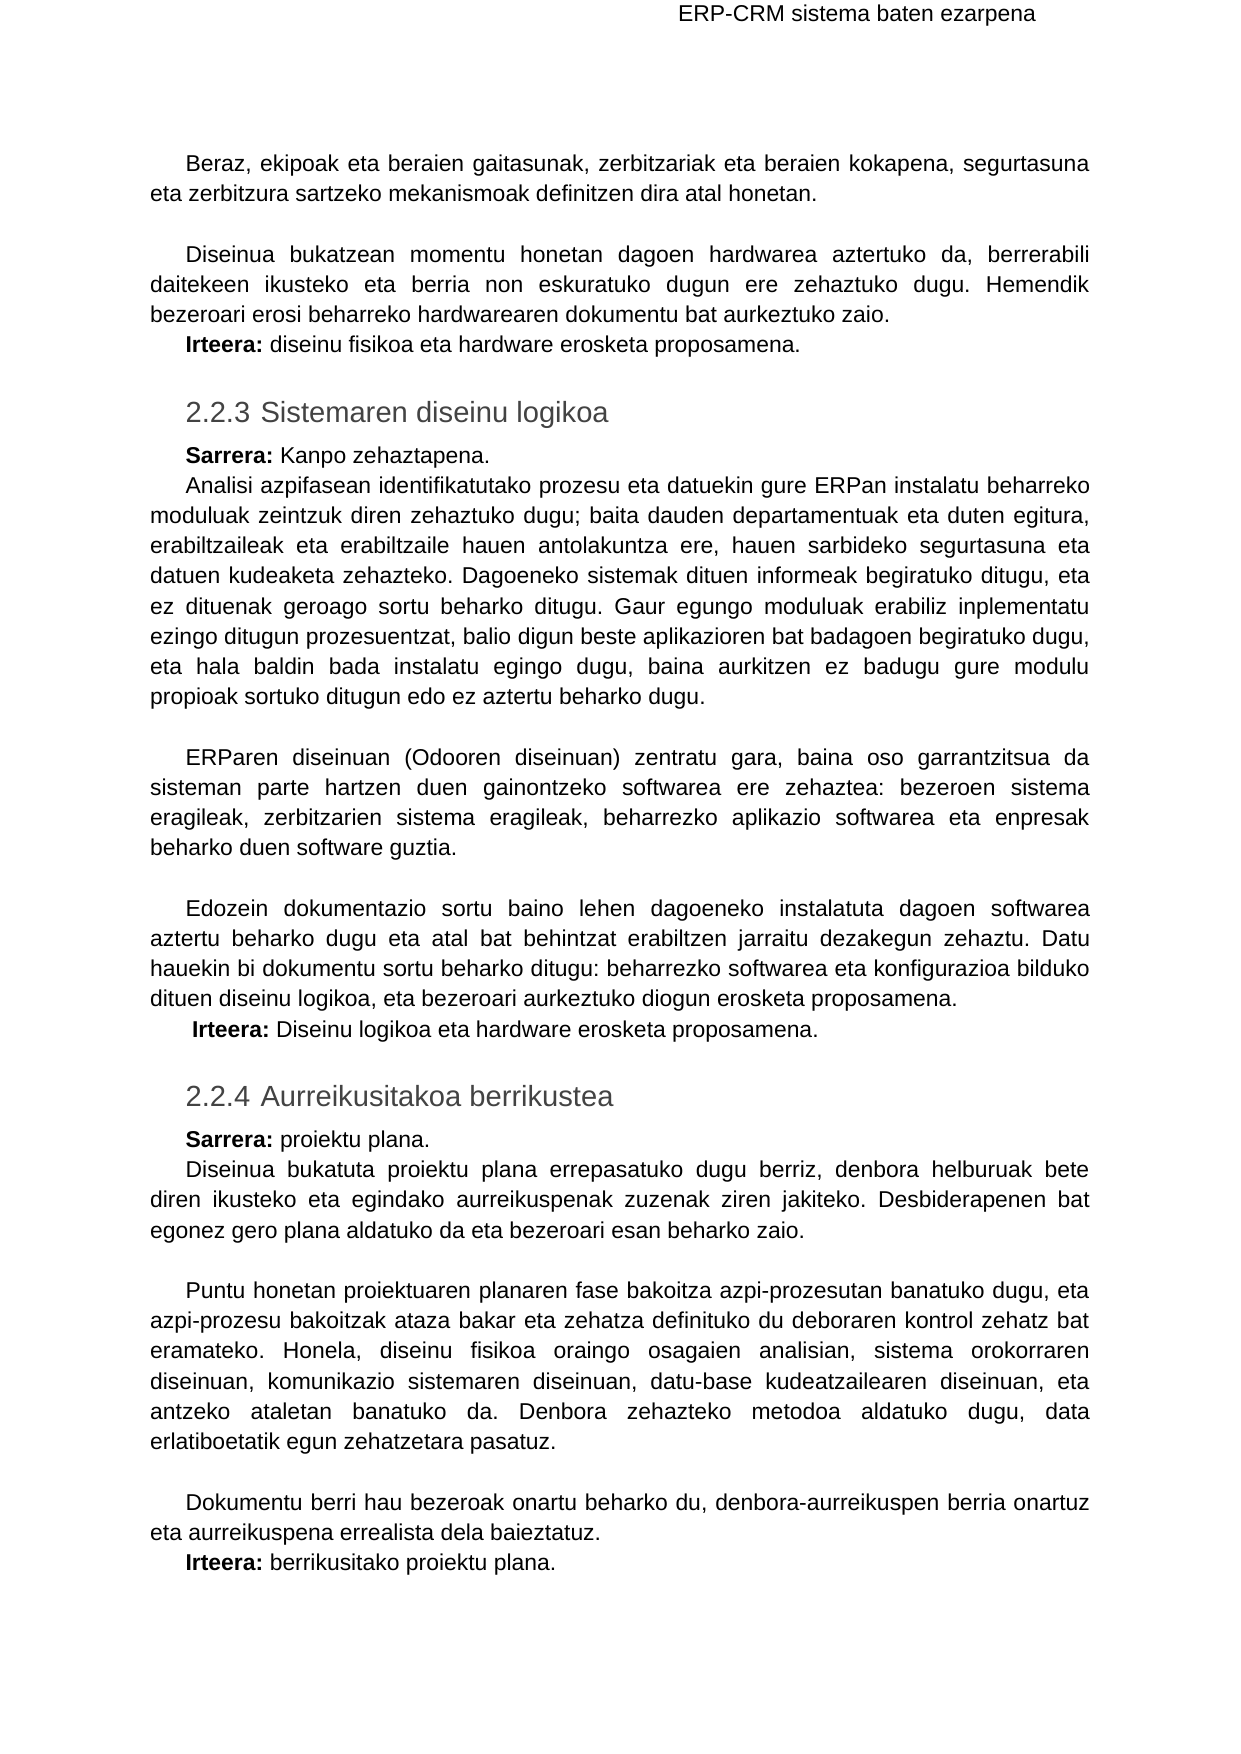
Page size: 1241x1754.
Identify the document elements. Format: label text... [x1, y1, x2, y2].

text Irteera: berrikusitako proiektu plana. [150, 1549, 1090, 1575]
text Irteera: Diseinu logikoa eta hardware erosketa proposamena. [150, 1016, 1090, 1042]
text ERParen diseinuan (Odooren diseinuan) zentratu gara, baina oso garrantzitsua da sisteman parte hartzen duen gainontzeko softwarea ere zehaztea: bezeroen sistema eragileak, zerbitzarien sistema eragileak, beharrezko aplikazio softwarea eta enpresak beharko duen software guztia. [150, 744, 1090, 861]
text Sarrera: Kanpo zehaztapena. [150, 442, 1090, 468]
text Puntu honetan proiektuaren planaren fase bakoitza azpi-prozesutan banatuko dugu, eta azpi-prozesu bakoitzak ataza bakar eta zehatza definituko du deboraren kontrol zehatz bat eramateko. Honela, diseinu fisikoa oraingo osagaien analisian, sistema orokorraren diseinuan, komunikazio sistemaren diseinuan, datu-base kudeatzailearen diseinuan, eta antzeko ataletan banatuko da. Denbora zehazteko metodoa aldatuko dugu, data erlatiboetatik egun zehatzetara pasatuz. [150, 1277, 1090, 1454]
text Sarrera: proiektu plana. [150, 1126, 1090, 1152]
text Diseinua bukatzean momentu honetan dagoen hardwarea aztertuko da, berrerabili daitekeen ikusteko eta berria non eskuratuko dugun ere zehaztuko dugu. Hemendik bezeroari erosi beharreko hardwarearen dokumentu bat aurkeztuko zaio. [150, 241, 1090, 327]
subtitle Aurreikusitakoa berrikustea [185, 1079, 1090, 1113]
text Analisi azpifasean identifikatutako prozesu eta datuekin gure ERPan instalatu beharreko moduluak zeintzuk diren zehaztuko dugu; baita dauden departamentuak eta duten egitura, erabiltzaileak eta erabiltzaile hauen antolakuntza ere, hauen sarbideko segurtasuna eta datuen kudeaketa zehazteko. Dagoeneko sistemak dituen informeak begiratuko ditugu, eta ez dituenak geroago sortu beharko ditugu. Gaur egungo moduluak erabiliz inplementatu ezingo ditugun prozesuentzat, balio digun beste aplikazioren bat badagoen begiratuko dugu, eta hala baldin bada instalatu egingo dugu, baina aurkitzen ez badugu gure modulu propioak sortuko ditugun edo ez aztertu beharko dugu. [150, 472, 1090, 710]
text Edozein dokumentazio sortu baino lehen dagoeneko instalatuta dagoen softwarea aztertu beharko dugu eta atal bat behintzat erabiltzen jarraitu dezakegun zehaztu. Datu hauekin bi dokumentu sortu beharko ditugu: beharrezko softwarea eta konfigurazioa bilduko dituen diseinu logikoa, eta bezeroari aurkeztuko diogun erosketa proposamena. [150, 895, 1090, 1012]
text Beraz, ekipoak eta beraien gaitasunak, zerbitzariak eta beraien kokapena, segurtasuna eta zerbitzura sartzeko mekanismoak definitzen dira atal honetan. [150, 150, 1090, 207]
text Irteera: diseinu fisikoa eta hardware erosketa proposamena. [150, 331, 1090, 358]
subtitle Sistemaren diseinu logikoa [185, 395, 1090, 428]
text Diseinua bukatuta proiektu plana errepasatuko dugu berriz, denbora helburuak bete diren ikusteko eta egindako aurreikuspenak zuzenak ziren jakiteko. Desbiderapenen bat egonez gero plana aldatuko da eta bezeroari esan beharko zaio. [150, 1156, 1090, 1243]
text Dokumentu berri hau bezeroak onartu beharko du, denbora-aurreikuspen berria onartuz eta aurreikuspena errealista dela baieztatuz. [150, 1488, 1090, 1545]
